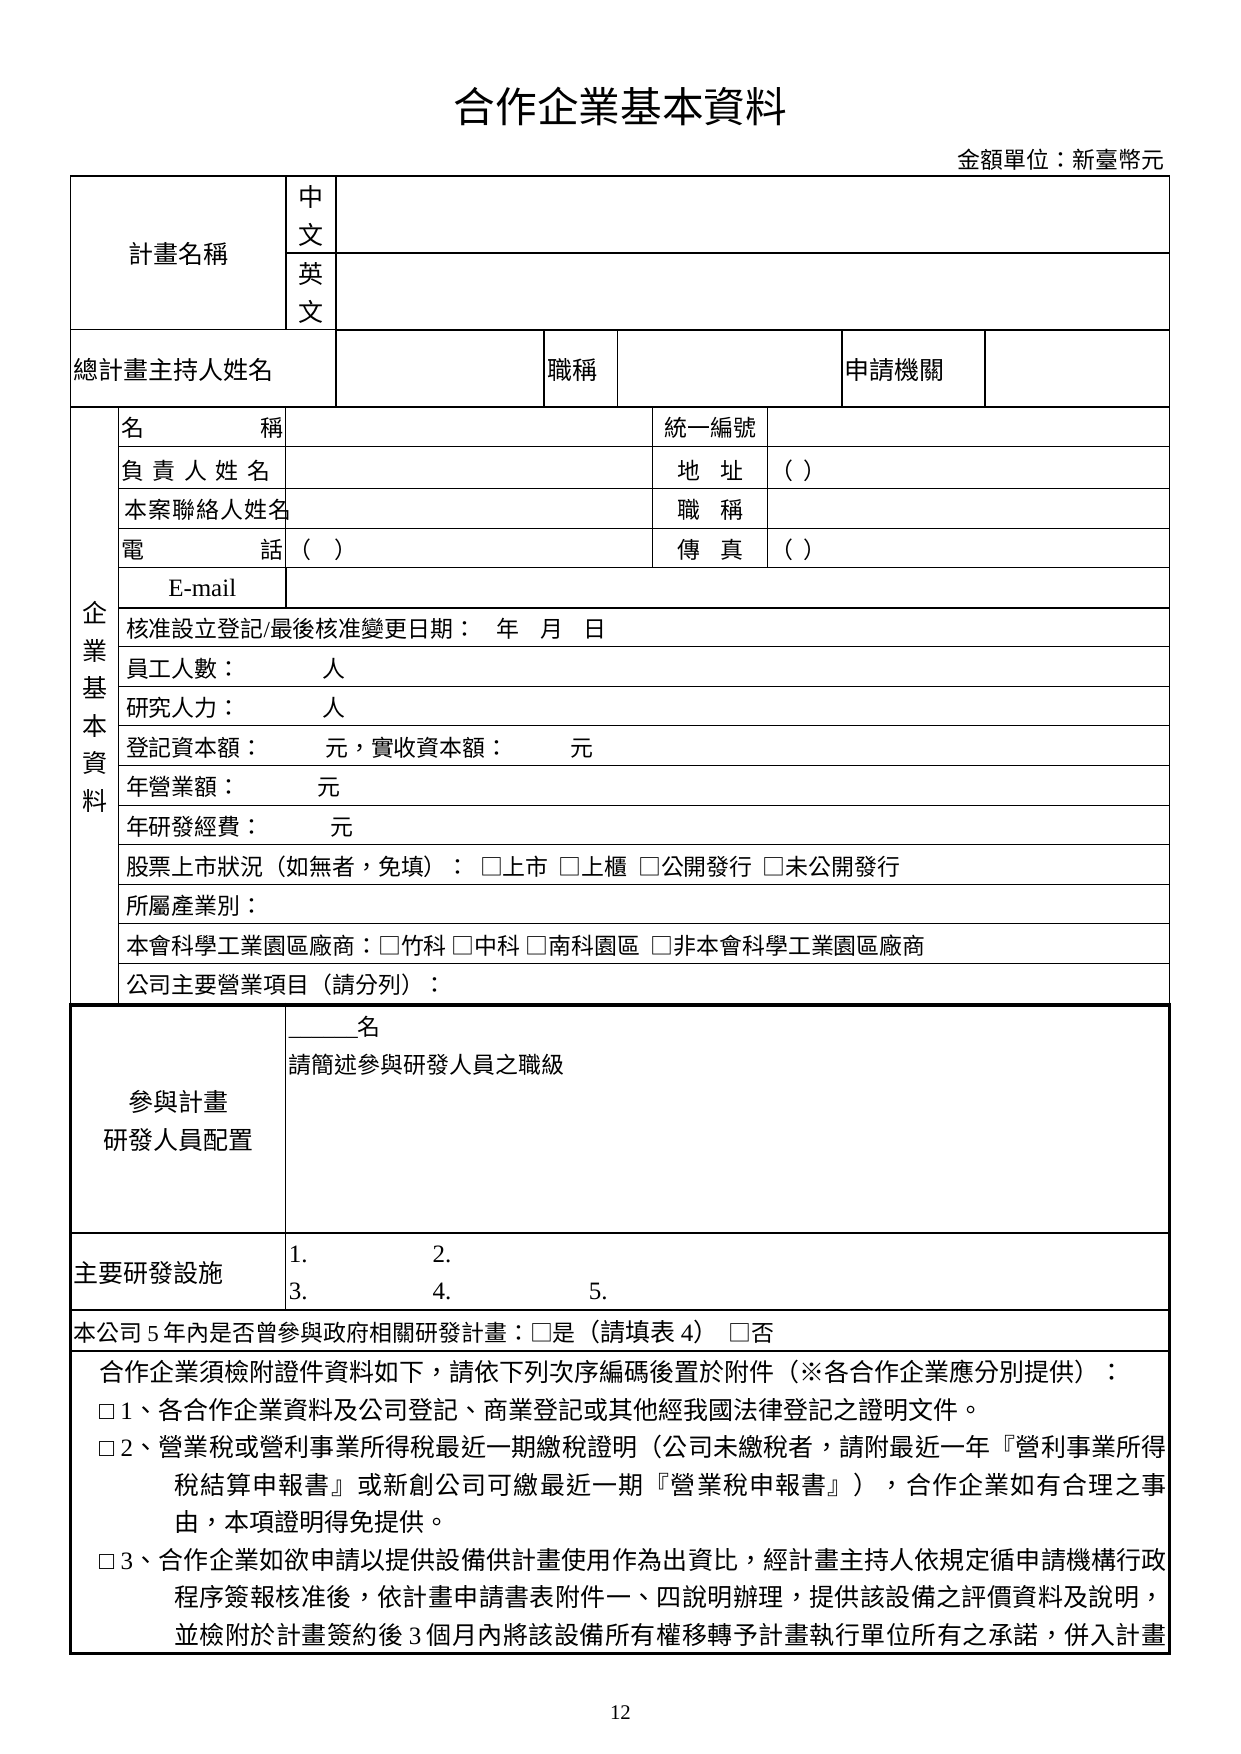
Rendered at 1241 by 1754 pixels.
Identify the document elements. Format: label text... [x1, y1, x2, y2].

subtitle 合作企業基本資料 [71, 67, 1169, 142]
table_cell [986, 331, 1169, 406]
table_cell 合作企業須檢附證件資料如下，請依下列次序編碼後置於附件（※各合作企業應分別提供）： □ 1、各合作企業資料及公司登記、商業登記或其他經我國法律登記之證明文件。 □ 2、營業稅或營利事業所得稅最近一期繳稅證明（公司未繳稅者，請附最近一年『營利事業所得稅結算申報書』或新創公司可繳最近一期『營業稅申報書』），合作企業如有合理之事由，本項證明得免提供。 □ 3、合作企業如欲申請以提供設備供計畫使用作為出資比，經計畫主持人依規定循申請機構行政程序簽報核准後，依計畫申請書表附件一、四說明辦理，提供該設備之評價資料及說明，並檢附於計畫簽約後3個月內將該設備所有權移轉予計畫執行單位所有之承諾，併入計畫 [72, 1352, 1168, 1652]
table_cell 本案聯絡人姓名 [119, 489, 285, 527]
table_cell 本公司5年內是否曾參與政府相關研發計畫：□是（請填表4） □否 [72, 1311, 1168, 1350]
table_cell 股票上市狀況（如無者，免填）： □上市 □上櫃 □公開發行 □未公開發行 [119, 845, 1169, 884]
table_cell 名 稱 [119, 408, 285, 446]
table_cell 總計畫主持人姓名 [71, 330, 335, 406]
text 金額單位：新臺幣元 [71, 142, 1164, 175]
table_cell 負責人姓名 [119, 447, 285, 488]
table_cell 職 稱 [653, 489, 767, 527]
table_cell 申請機關 [843, 331, 984, 406]
table_header 中文 [287, 177, 335, 252]
table_cell 傳 真 [653, 529, 767, 567]
table_cell 年營業額： 元 [119, 766, 1169, 804]
table_cell 英文 [287, 254, 335, 329]
table_cell （ ） [768, 447, 1169, 488]
table_cell 統一編號 [653, 408, 767, 446]
table_cell （ ） [286, 529, 652, 567]
table_cell [768, 408, 1169, 446]
table_cell 企 業 基 本 資 料 [71, 408, 118, 1002]
table_cell [618, 331, 841, 406]
table_cell （ ） [768, 529, 1169, 567]
table_cell 地 址 [653, 447, 767, 488]
table_cell 公司主要營業項目（請分列）： [119, 964, 1169, 1002]
table_cell 研究人力： 人 [119, 687, 1169, 725]
table_header [337, 177, 1169, 252]
table_cell 年研發經費： 元 [119, 806, 1169, 844]
table_cell 所屬產業別： [119, 885, 1169, 923]
table_cell [287, 568, 1169, 607]
table_cell 1. 2. 3. 4. 5. [286, 1234, 1168, 1309]
table_cell 登記資本額： 元，實收資本額： 元 [119, 726, 1169, 765]
table_cell 職稱 [545, 331, 617, 406]
table_cell 本會科學工業園區廠商：□竹科 □中科 □南科園區 □非本會科學工業園區廠商 [119, 924, 1169, 963]
table_cell 電 話 [119, 529, 285, 567]
table_cell [337, 254, 1169, 329]
table_cell [286, 447, 652, 488]
table_cell E-mail [119, 568, 285, 607]
table_cell 員工人數： 人 [119, 647, 1169, 686]
table_cell ______名 請簡述參與研發人員之職級 [286, 1007, 1168, 1232]
table_cell 參與計畫 研發人員配置 [72, 1007, 285, 1232]
table_header 計畫名稱 [71, 177, 285, 329]
table_cell [768, 489, 1169, 527]
table_cell [286, 408, 652, 446]
table_cell [337, 331, 543, 406]
table_cell [286, 489, 652, 527]
table_cell 核准設立登記/最後核准變更日期： 年 月 日 [119, 609, 1169, 646]
table_cell 主要研發設施 [72, 1234, 285, 1309]
